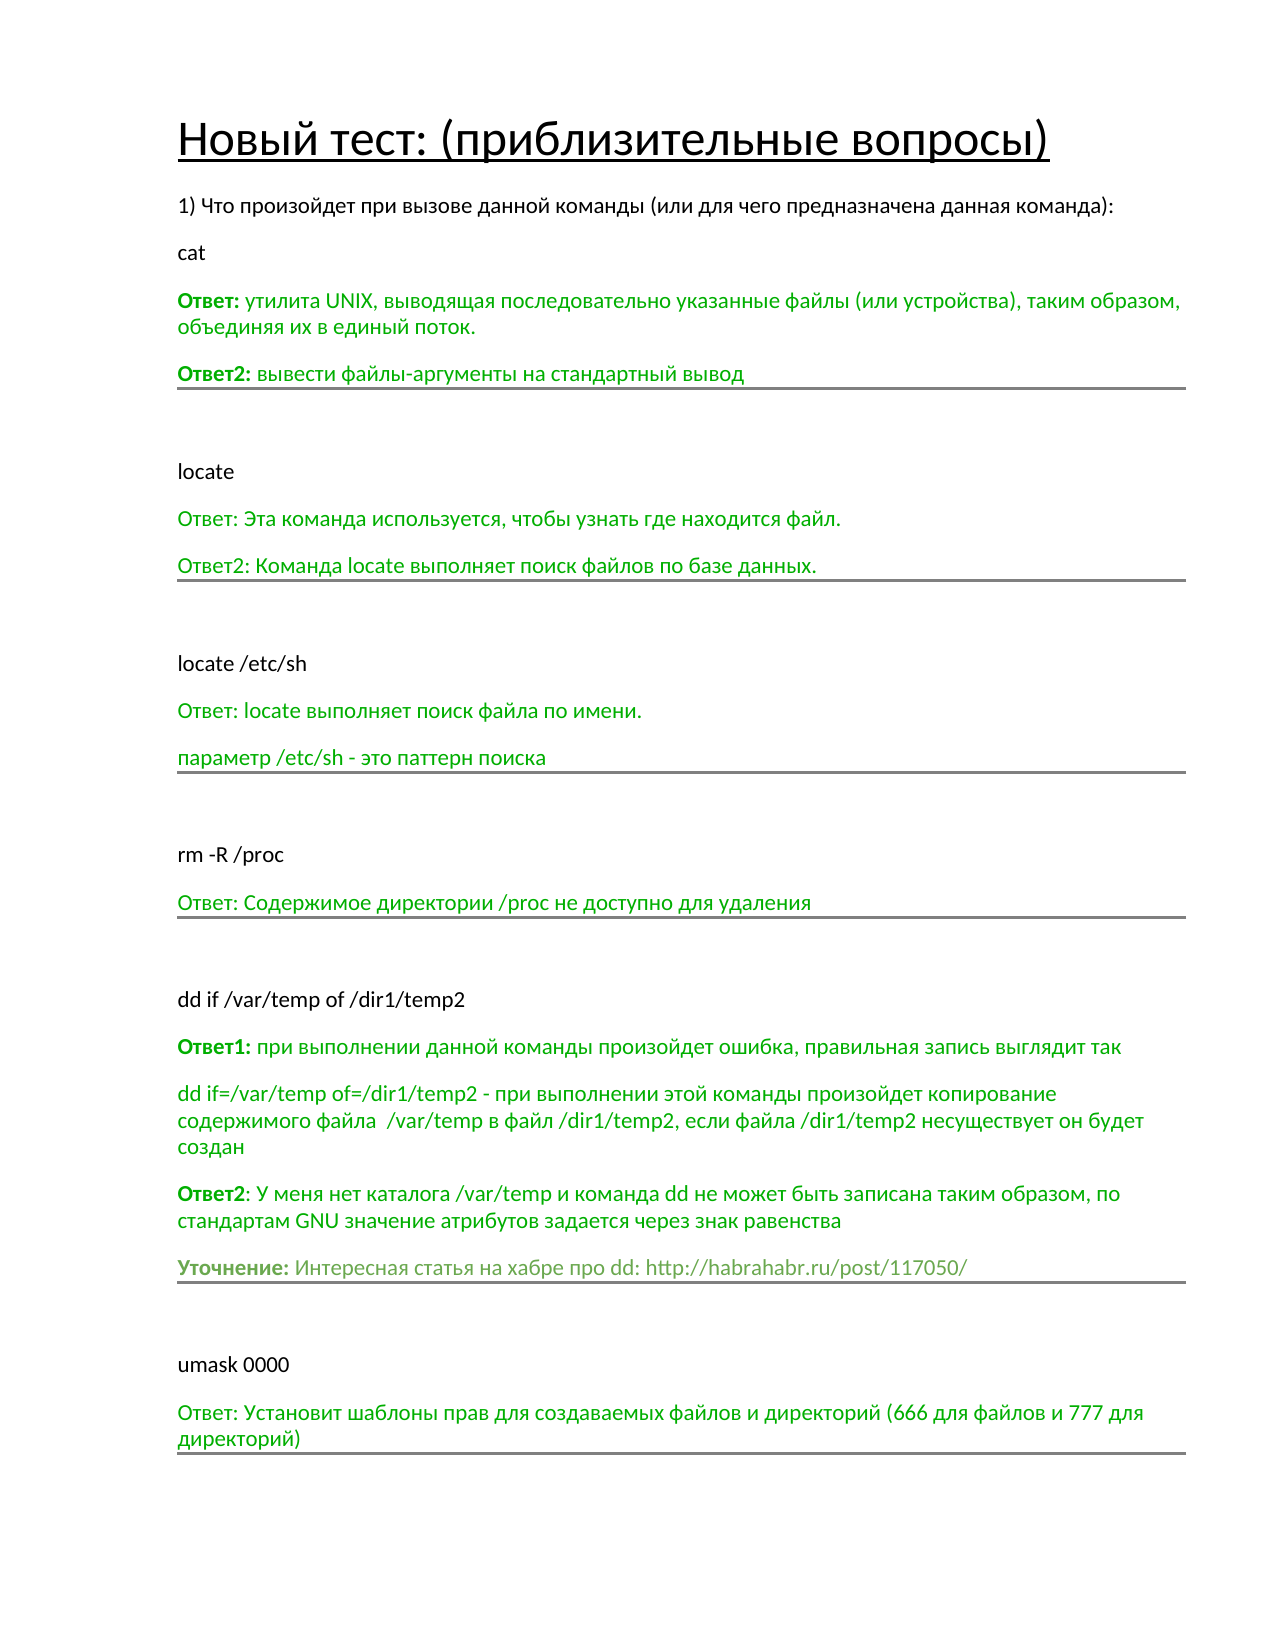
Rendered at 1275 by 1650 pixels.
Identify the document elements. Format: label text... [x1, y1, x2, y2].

text Ответ: locate выполняет поиск файла по имени. [177, 701, 1186, 724]
text Ответ: Установит шаблоны прав для создаваемых файлов и директорий (666 для файлов и 777 для директорий) [177, 1403, 1186, 1452]
text Ответ1: при выполнении данной команды произойдет ошибка, правильная запись выглядит так [177, 1037, 1186, 1060]
text Ответ: утилита UNIX, выводящая последовательно указанные файлы (или устройства), таким образом, объединяя их в единый поток. [177, 291, 1186, 340]
text dd if /var/temp of /dir1/temp2 [177, 990, 1186, 1013]
text Ответ2: Команда locate выполняет поиск файлов по базе данных. [177, 556, 1186, 579]
text cat [177, 244, 1186, 267]
text locate [177, 462, 1186, 485]
text Новый тест: (приблизительные вопросы) [177, 118, 1186, 168]
text Уточнение: Интересная статья на хабре про dd: http://habrahabr.ru/post/117050/ [177, 1258, 1186, 1281]
text Ответ: Содержимое директории /proc не доступно для удаления [177, 893, 1186, 916]
text параметр /etc/sh - это паттерн поиска [177, 748, 1186, 771]
text 1) Что произойдет при вызове данной команды (или для чего предназначена данная команда): [177, 196, 1186, 219]
text Ответ: Эта команда используется, чтобы узнать где находится файл. [177, 509, 1186, 532]
text locate /etc/sh [177, 654, 1186, 677]
text Ответ2: вывести файлы-аргументы на стандартный вывод [177, 364, 1186, 387]
text rm -R /proc [177, 846, 1186, 868]
text umask 0000 [177, 1356, 1186, 1378]
text Ответ2: У меня нет каталога /var/temp и команда dd не может быть записана таким образом, по стандартам GNU значение атрибутов задается через знак равенства [177, 1184, 1186, 1234]
text dd if=/var/temp of=/dir1/temp2 - при выполнении этой команды произойдет копирование содержимого файла /var/temp в файл /dir1/temp2, если файла /dir1/temp2 несуществует он будет создан [177, 1085, 1186, 1160]
